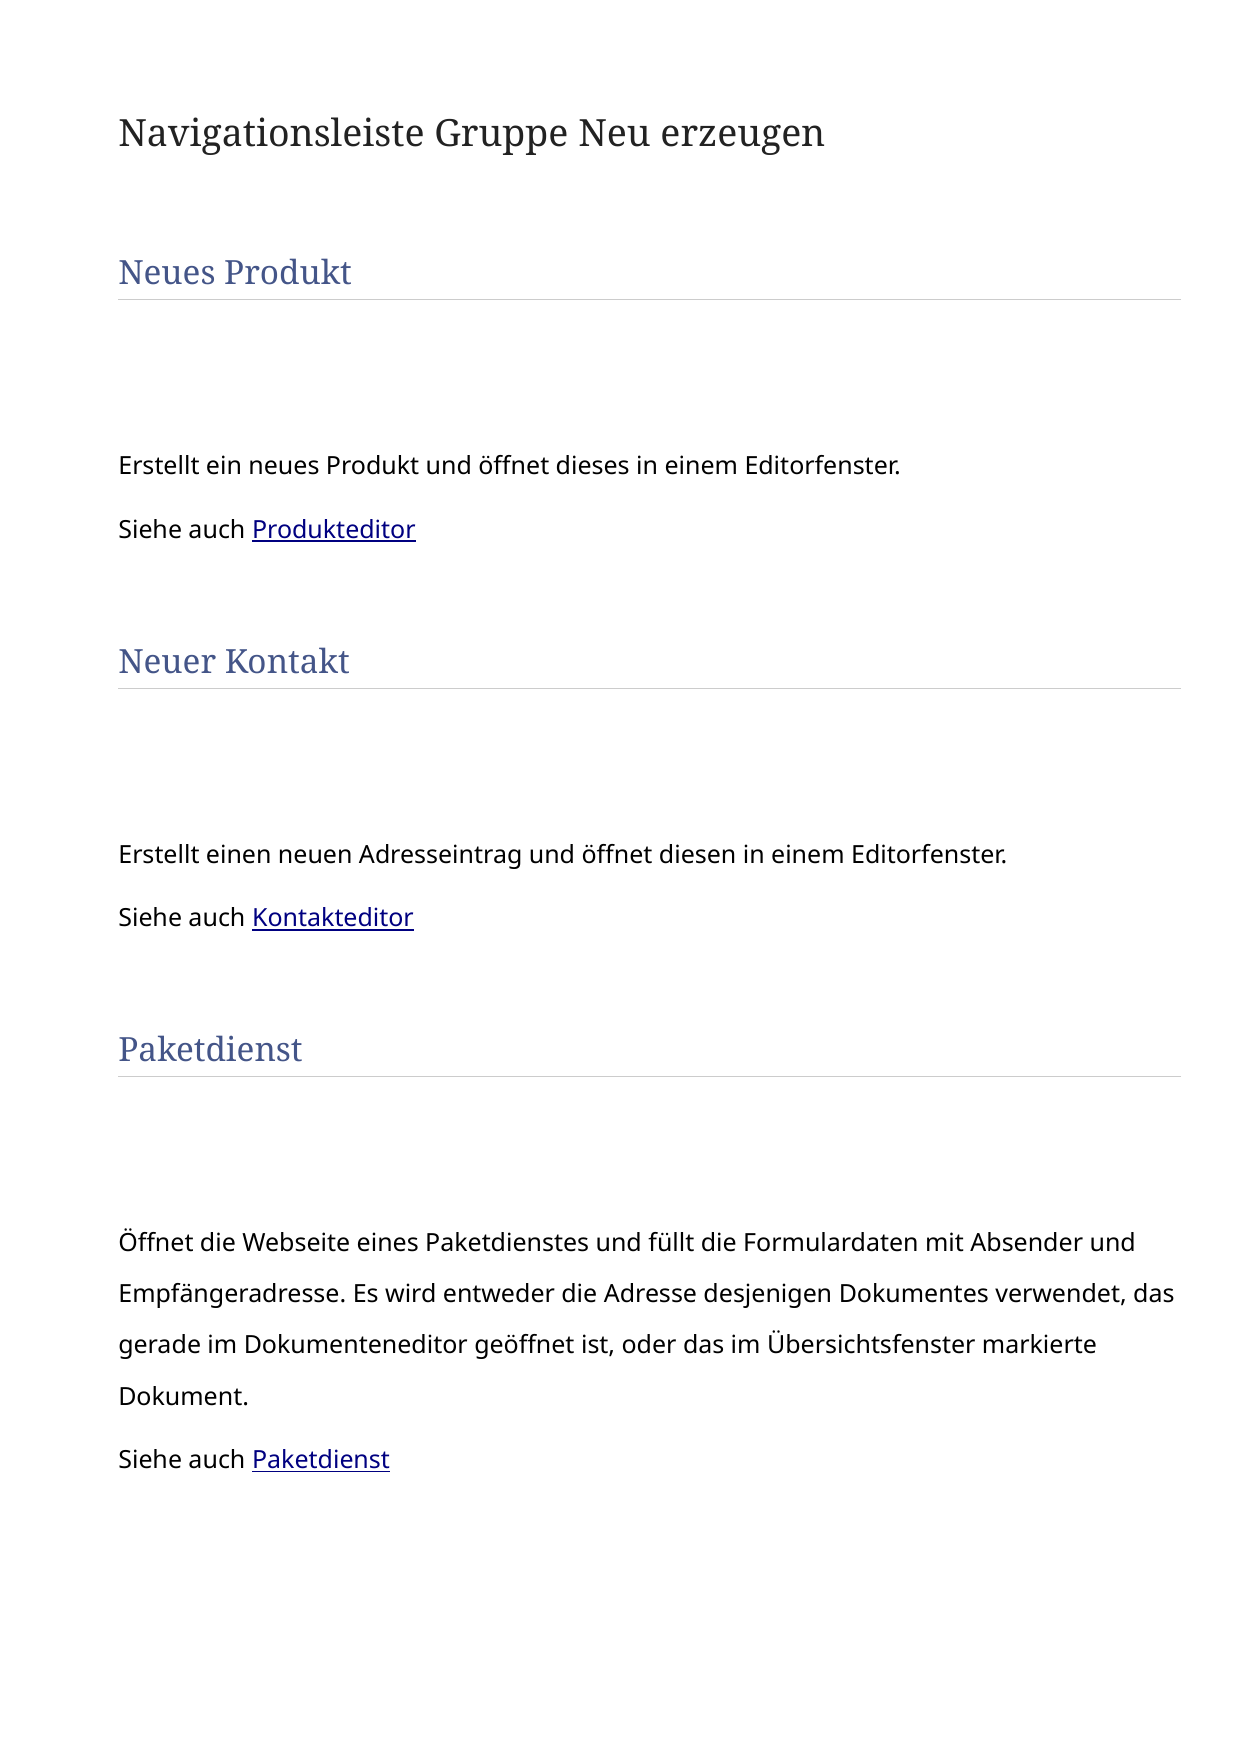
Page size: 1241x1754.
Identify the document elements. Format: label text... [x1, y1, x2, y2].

subtitle Neues Produkt [118, 249, 1181, 299]
text Erstellt einen neuen Adresseintrag und öffnet diesen in einem Editorfenster. [118, 836, 1181, 871]
text Erstellt ein neues Produkt und öffnet dieses in einem Editorfenster. [118, 448, 1181, 482]
text Siehe auch Produkteditor [118, 511, 1181, 546]
subtitle Paketdienst [118, 1026, 1181, 1076]
subtitle Navigationsleiste Gruppe Neu erzeugen [118, 106, 1181, 157]
text Öffnet die Webseite eines Paketdienstes und füllt die Formulardaten mit Absender und Empfängeradresse. Es wird entweder die Adresse desjenigen Dokumentes verwendet, das gerade im Dokumenteneditor geöffnet ist, oder das im Übersichtsfenster markierte Dokument. [118, 1225, 1181, 1412]
text Siehe auch Paketdienst [118, 1442, 1181, 1476]
text Siehe auch Kontakteditor [118, 900, 1181, 934]
subtitle Neuer Kontakt [118, 637, 1181, 688]
